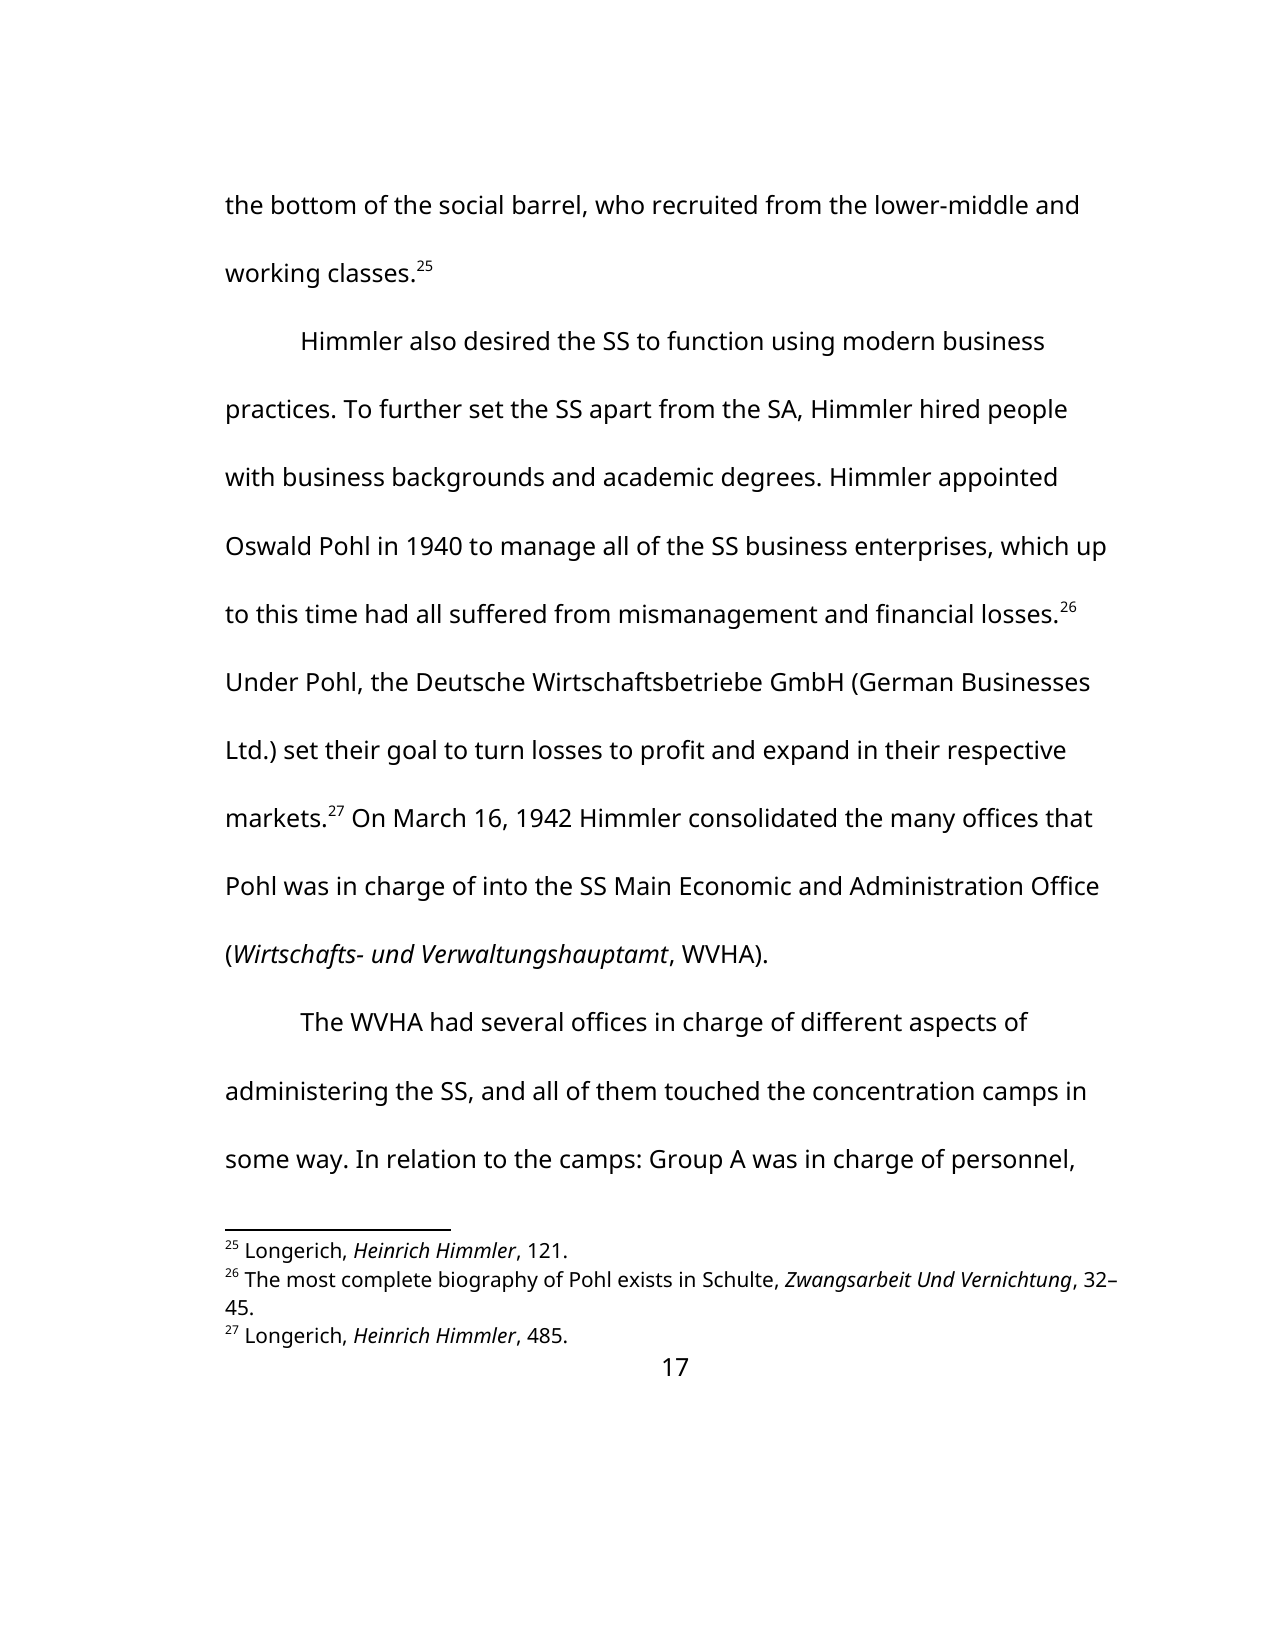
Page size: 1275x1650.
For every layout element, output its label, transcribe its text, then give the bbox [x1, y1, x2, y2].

text Himmler also desired the SS to function using modern business practices. To further set the SS apart from the SA, Himmler hired people with business backgrounds and academic degrees. Himmler appointed Oswald Pohl in 1940 to manage all of the SS business enterprises, which up to this time had all suffered from mismanagement and financial losses. Under Pohl, the Deutsche Wirtschaftsbetriebe GmbH (German Businesses Ltd.) set their goal to turn losses to profit and expand in their respective markets. On March 16, 1942 Himmler consolidated the many offices that Pohl was in charge of into the SS Main Economic and Administration Office (Wirtschafts- und Verwaltungshauptamt, WVHA). [225, 324, 1125, 971]
text The most complete biography of Pohl exists in Schulte, Zwangsarbeit Und Vernichtung, 32–45. [225, 1265, 1125, 1322]
text The WVHA had several offices in charge of different aspects of administering the SS, and all of them touched the concentration camps in some way. In relation to the camps: Group A was in charge of personnel, [225, 1005, 1125, 1175]
text Longerich, Heinrich Himmler, 121. [225, 1236, 1125, 1265]
text Longerich, Heinrich Himmler, 485. [225, 1322, 1125, 1350]
text the bottom of the social barrel, who recruited from the lower-middle and working classes. [225, 187, 1125, 290]
